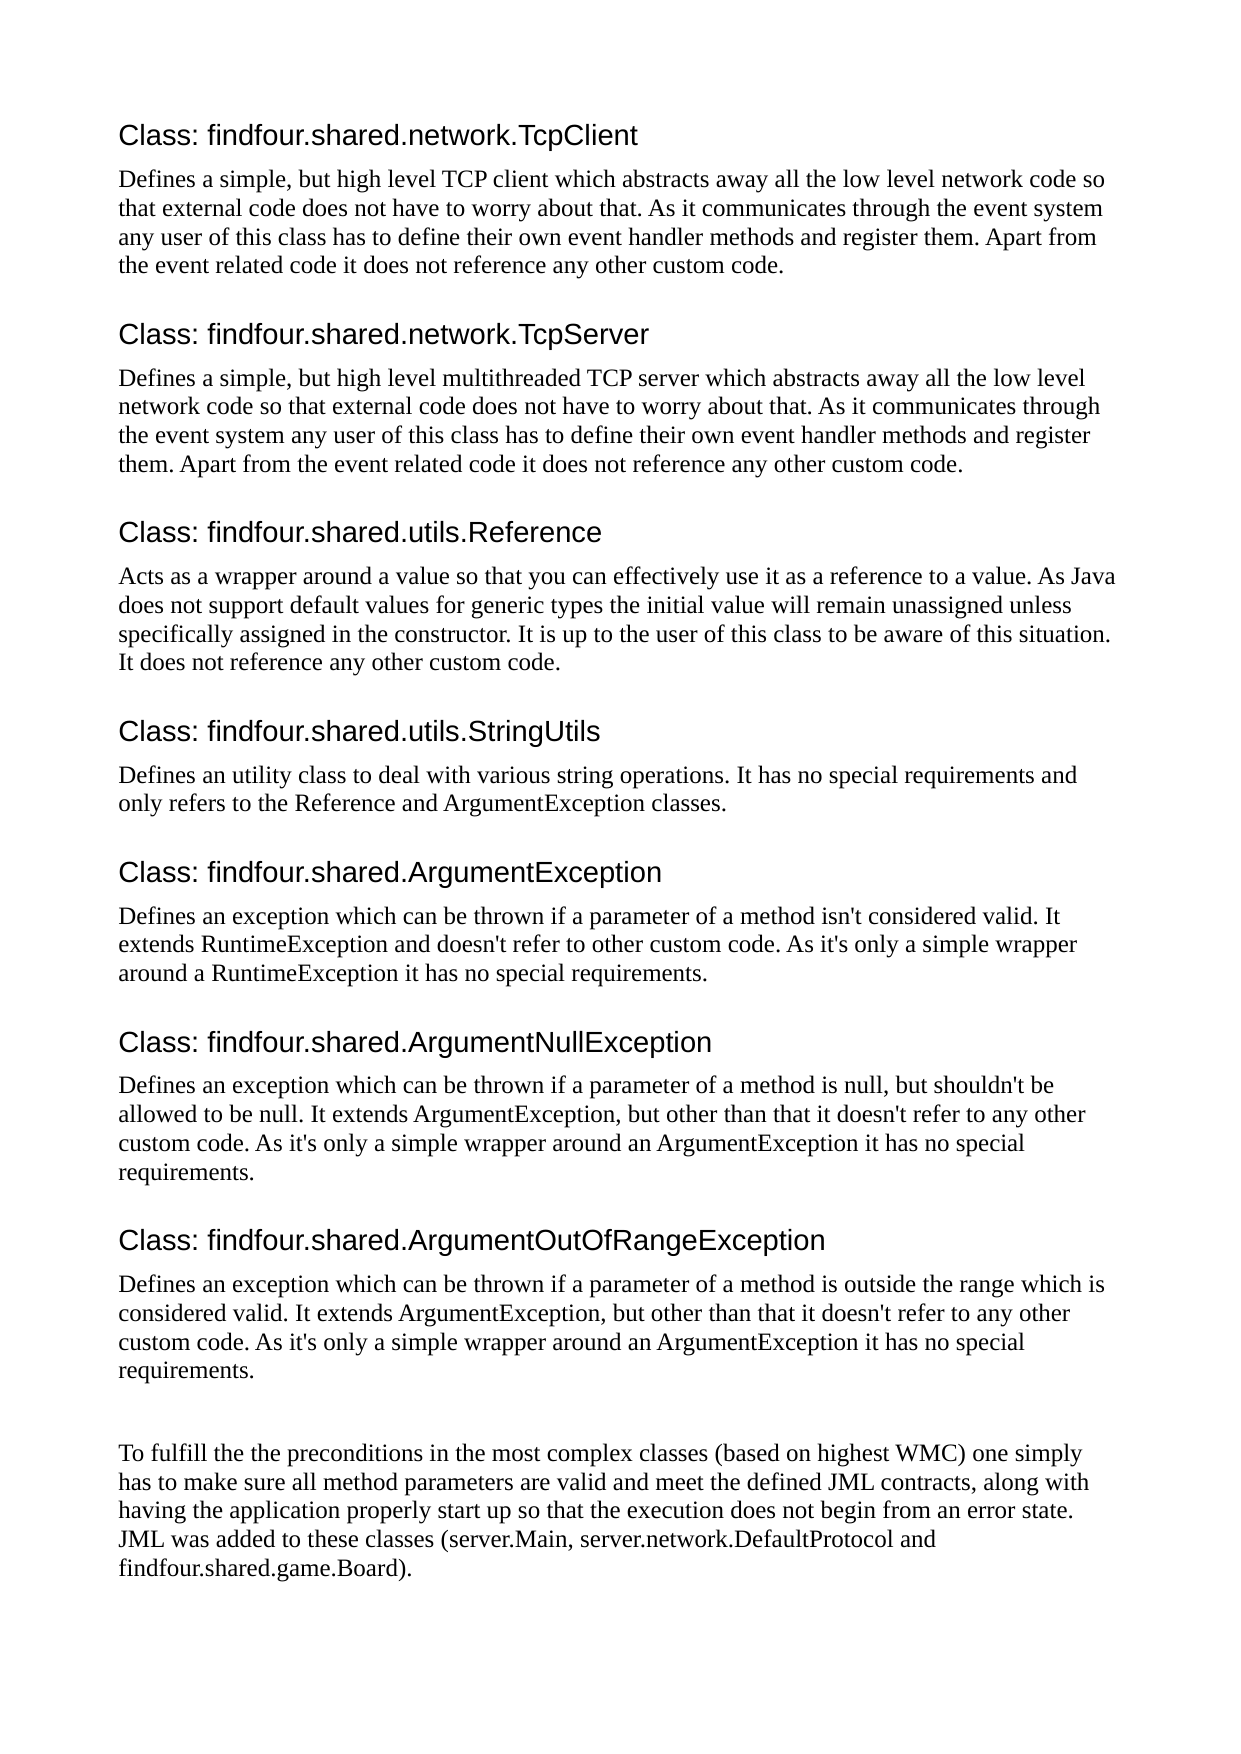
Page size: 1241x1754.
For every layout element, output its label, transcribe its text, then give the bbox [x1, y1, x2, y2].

text Defines an exception which can be thrown if a parameter of a method is null, but shouldn't be allowed to be null. It extends ArgumentException, but other than that it doesn't refer to any other custom code. As it's only a simple wrapper around an ArgumentException it has no special requirements. [118, 1071, 1122, 1186]
subtitle Class: findfour.shared.ArgumentOutOfRangeException [118, 1223, 1122, 1257]
text Defines an utility class to deal with various string operations. It has no special requirements and only refers to the Reference and ArgumentException classes. [118, 760, 1122, 817]
text Defines a simple, but high level TCP client which abstracts away all the low level network code so that external code does not have to worry about that. As it communicates through the event system any user of this class has to define their own event handler methods and register them. Apart from the event related code it does not reference any other custom code. [118, 164, 1122, 279]
subtitle Class: findfour.shared.utils.Reference [118, 515, 1122, 549]
subtitle Class: findfour.shared.ArgumentException [118, 855, 1122, 888]
text Defines a simple, but high level multithreaded TCP server which abstracts away all the low level network code so that external code does not have to worry about that. As it communicates through the event system any user of this class has to define their own event handler methods and register them. Apart from the event related code it does not reference any other custom code. [118, 363, 1122, 478]
text To fulfill the the preconditions in the most complex classes (based on highest WMC) one simply has to make sure all method parameters are valid and meet the defined JML contracts, along with having the application properly start up so that the execution does not begin from an error state. JML was added to these classes (server.Main, server.network.DefaultProtocol and findfour.shared.game.Board). [118, 1438, 1122, 1582]
text Defines an exception which can be thrown if a parameter of a method is outside the range which is considered valid. It extends ArgumentException, but other than that it doesn't refer to any other custom code. As it's only a simple wrapper around an ArgumentException it has no special requirements. [118, 1269, 1122, 1384]
text Acts as a wrapper around a value so that you can effectively use it as a reference to a value. As Java does not support default values for generic types the initial value will remain unassigned unless specifically assigned in the constructor. It is up to the user of this class to be aware of this situation. It does not reference any other custom code. [118, 561, 1122, 676]
subtitle Class: findfour.shared.ArgumentNullException [118, 1024, 1122, 1058]
subtitle Class: findfour.shared.utils.StringUtils [118, 714, 1122, 747]
subtitle Class: findfour.shared.network.TcpServer [118, 317, 1122, 350]
text Defines an exception which can be thrown if a parameter of a method isn't considered valid. It extends RuntimeException and doesn't refer to other custom code. As it's only a simple wrapper around a RuntimeException it has no special requirements. [118, 901, 1122, 987]
subtitle Class: findfour.shared.network.TcpClient [118, 118, 1122, 152]
